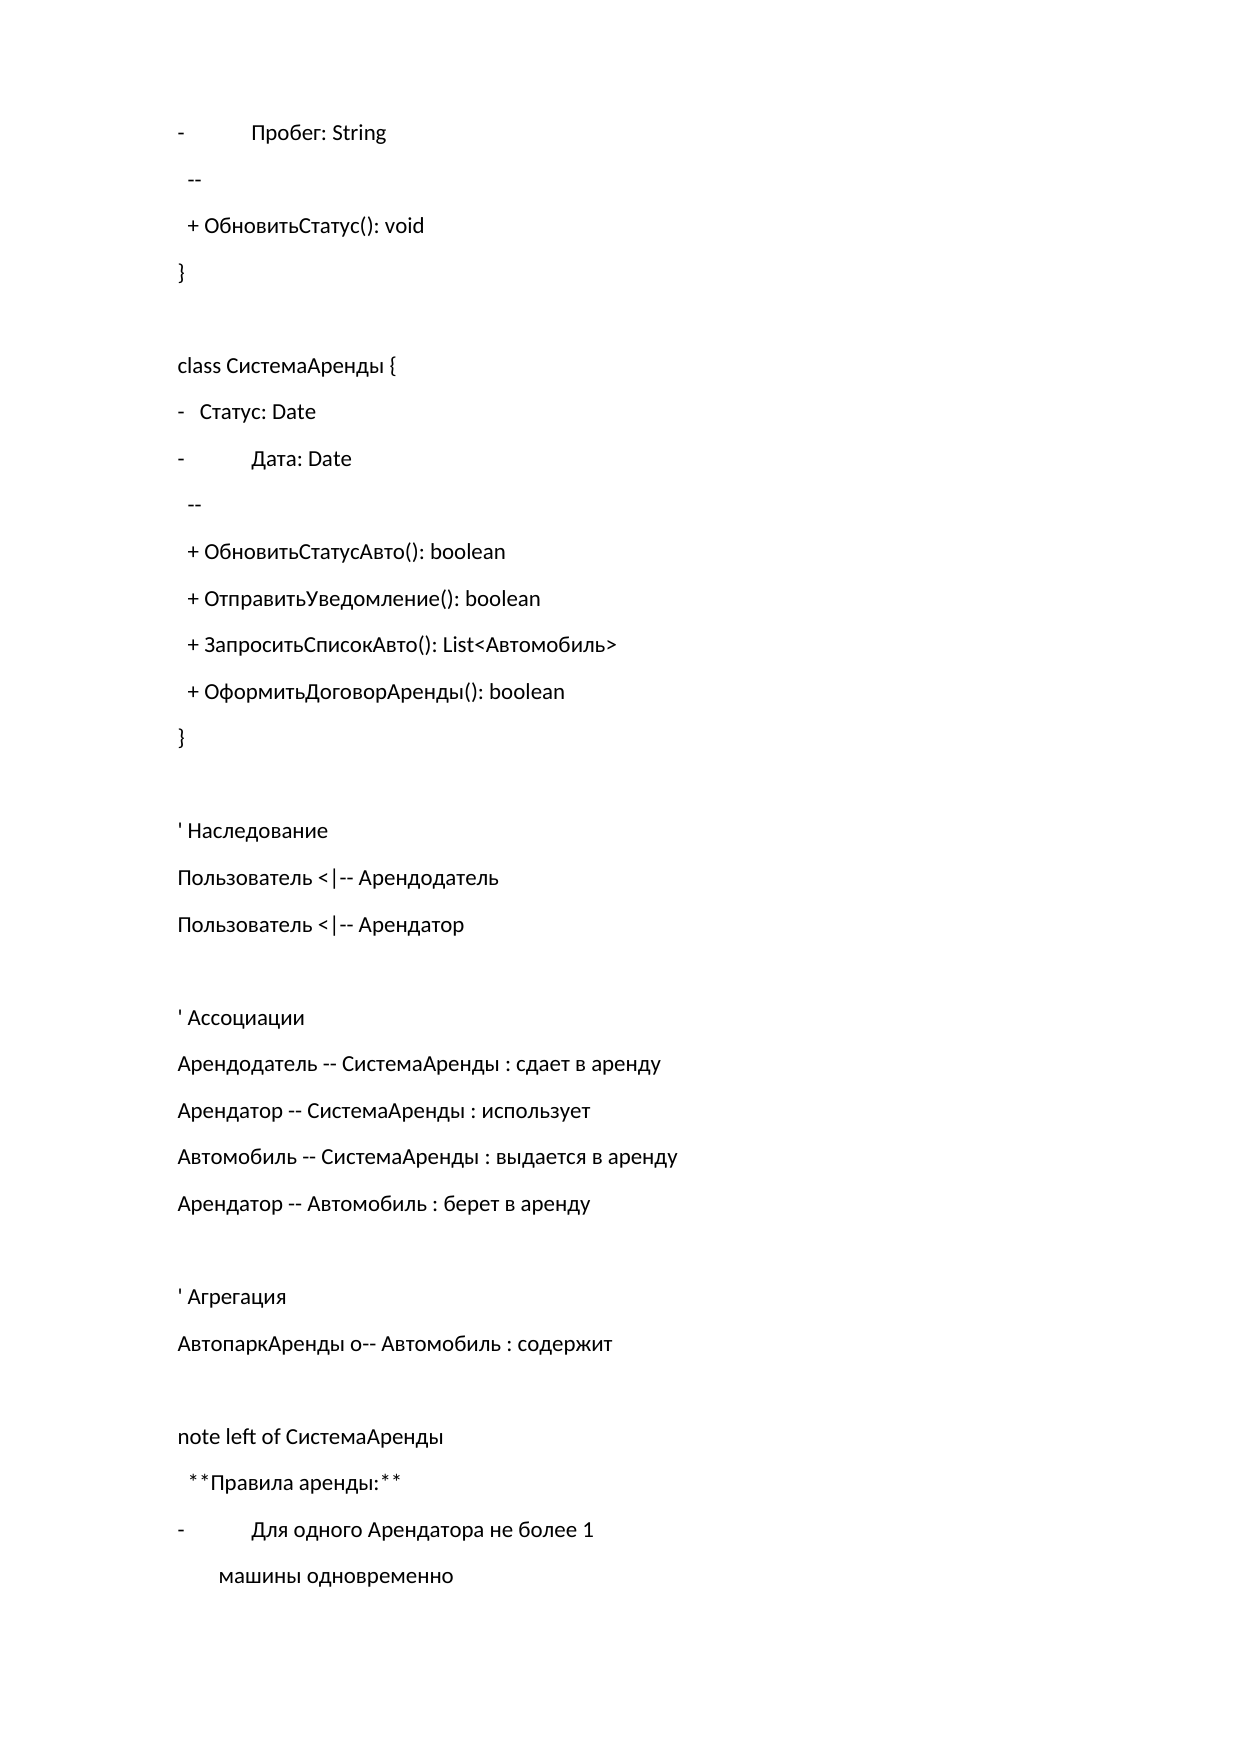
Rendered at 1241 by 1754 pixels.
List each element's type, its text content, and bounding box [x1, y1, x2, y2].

text } [177, 723, 1152, 751]
text + ОбновитьСтатусАвто(): boolean [177, 537, 1152, 565]
text - Для одного Арендатора не более 1 [177, 1515, 1152, 1543]
text АвтопаркАренды o-- Автомобиль : содержит [177, 1329, 1152, 1357]
text Пользователь <|-- Арендатор [177, 910, 1152, 938]
text Пользователь <|-- Арендодатель [177, 863, 1152, 891]
text -- [177, 165, 1152, 193]
text class СистемаАренды { [177, 351, 1152, 379]
text - Пробег: String [177, 118, 1152, 146]
text + ОформитьДоговорАренды(): boolean [177, 677, 1152, 705]
text Арендатор -- Автомобиль : берет в аренду [177, 1189, 1152, 1217]
text **Правила аренды:** [177, 1468, 1152, 1496]
text + ОтправитьУведомление(): boolean [177, 584, 1152, 612]
text ' Ассоциации [177, 1003, 1152, 1031]
text - Дата: Date [177, 444, 1152, 472]
text ' Наследование [177, 817, 1152, 844]
text Арендодатель -- СистемаАренды : сдает в аренду [177, 1049, 1152, 1077]
text - Статус: Date [177, 397, 1152, 426]
text Арендатор -- СистемаАренды : использует [177, 1096, 1152, 1124]
text машины одновременно [177, 1562, 1152, 1589]
text + ОбновитьСтатус(): void [177, 211, 1152, 239]
text ' Агрегация [177, 1282, 1152, 1310]
text -- [177, 491, 1152, 519]
text note left of СистемаАренды [177, 1422, 1152, 1450]
text Автомобиль -- СистемаАренды : выдается в аренду [177, 1142, 1152, 1171]
text + ЗапроситьСписокАвто(): List<Автомобиль> [177, 630, 1152, 658]
text } [177, 258, 1152, 286]
